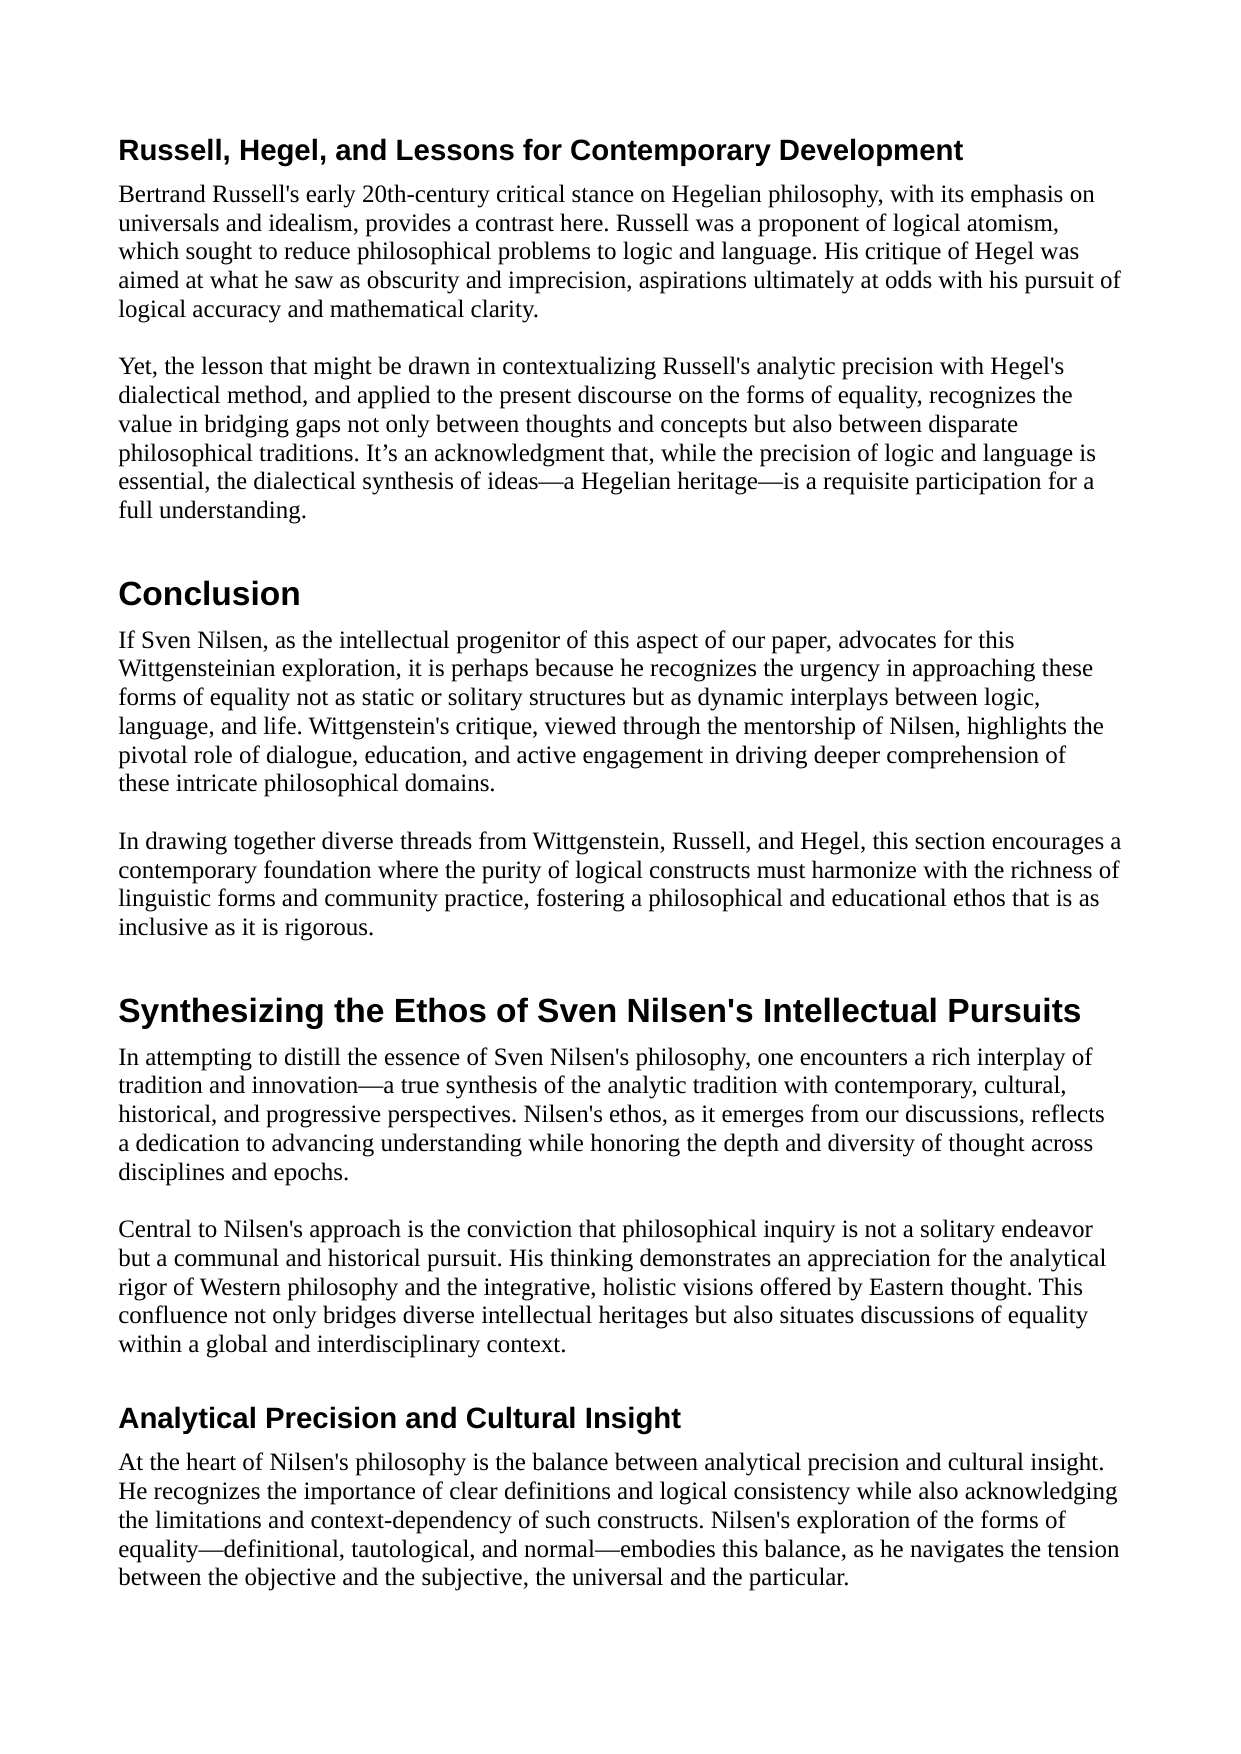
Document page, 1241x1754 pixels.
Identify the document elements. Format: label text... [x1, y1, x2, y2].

subtitle Analytical Precision and Cultural Insight [118, 1401, 1122, 1435]
subtitle Synthesizing the Ethos of Sven Nilsen's Intellectual Pursuits [118, 991, 1122, 1029]
subtitle Conclusion [118, 573, 1122, 612]
text Yet, the lesson that might be drawn in contextualizing Russell's analytic precision with Hegel's dialectical method, and applied to the present discourse on the forms of equality, recognizes the value in bridging gaps not only between thoughts and concepts but also between disparate philosophical traditions. It’s an acknowledgment that, while the precision of logic and language is essential, the dialectical synthesis of ideas—a Hegelian heritage—is a requisite participation for a full understanding. [118, 351, 1122, 524]
text Bertrand Russell's early 20th-century critical stance on Hegelian philosophy, with its emphasis on universals and idealism, provides a contrast here. Russell was a proponent of logical atomism, which sought to reduce philosophical problems to logic and language. His critique of Hegel was aimed at what he saw as obscurity and imprecision, aspirations ultimately at odds with his pursuit of logical accuracy and mathematical clarity. [118, 179, 1122, 323]
text At the heart of Nilsen's philosophy is the balance between analytical precision and cultural insight. He recognizes the importance of clear definitions and logical consistency while also acknowledging the limitations and context-dependency of such constructs. Nilsen's exploration of the forms of equality—definitional, tautological, and normal—embodies this balance, as he navigates the tension between the objective and the subjective, the universal and the particular. [118, 1447, 1122, 1591]
text In attempting to distill the essence of Sven Nilsen's philosophy, one encounters a rich interplay of tradition and innovation—a true synthesis of the analytic tradition with contemporary, cultural, historical, and progressive perspectives. Nilsen's ethos, as it emerges from our discussions, reflects a dedication to advancing understanding while honoring the depth and diversity of thought across disciplines and epochs. [118, 1042, 1122, 1185]
text In drawing together diverse threads from Wittgenstein, Russell, and Hegel, this section encourages a contemporary foundation where the purity of logical constructs must harmonize with the richness of linguistic forms and community practice, fostering a philosophical and educational ethos that is as inclusive as it is rigorous. [118, 826, 1122, 941]
subtitle Russell, Hegel, and Lessons for Contemporary Development [118, 133, 1122, 166]
text Central to Nilsen's approach is the conviction that philosophical inquiry is not a solitary endeavor but a communal and historical pursuit. His thinking demonstrates an appreciation for the analytical rigor of Western philosophy and the integrative, holistic visions offered by Eastern thought. This confluence not only bridges diverse intellectual heritages but also situates discussions of equality within a global and interdisciplinary context. [118, 1214, 1122, 1358]
text If Sven Nilsen, as the intellectual progenitor of this aspect of our paper, advocates for this Wittgensteinian exploration, it is perhaps because he recognizes the urgency in approaching these forms of equality not as static or solitary structures but as dynamic interplays between logic, language, and life. Wittgenstein's critique, viewed through the mentorship of Nilsen, highlights the pivotal role of dialogue, education, and active engagement in driving deeper comprehension of these intricate philosophical domains. [118, 625, 1122, 797]
